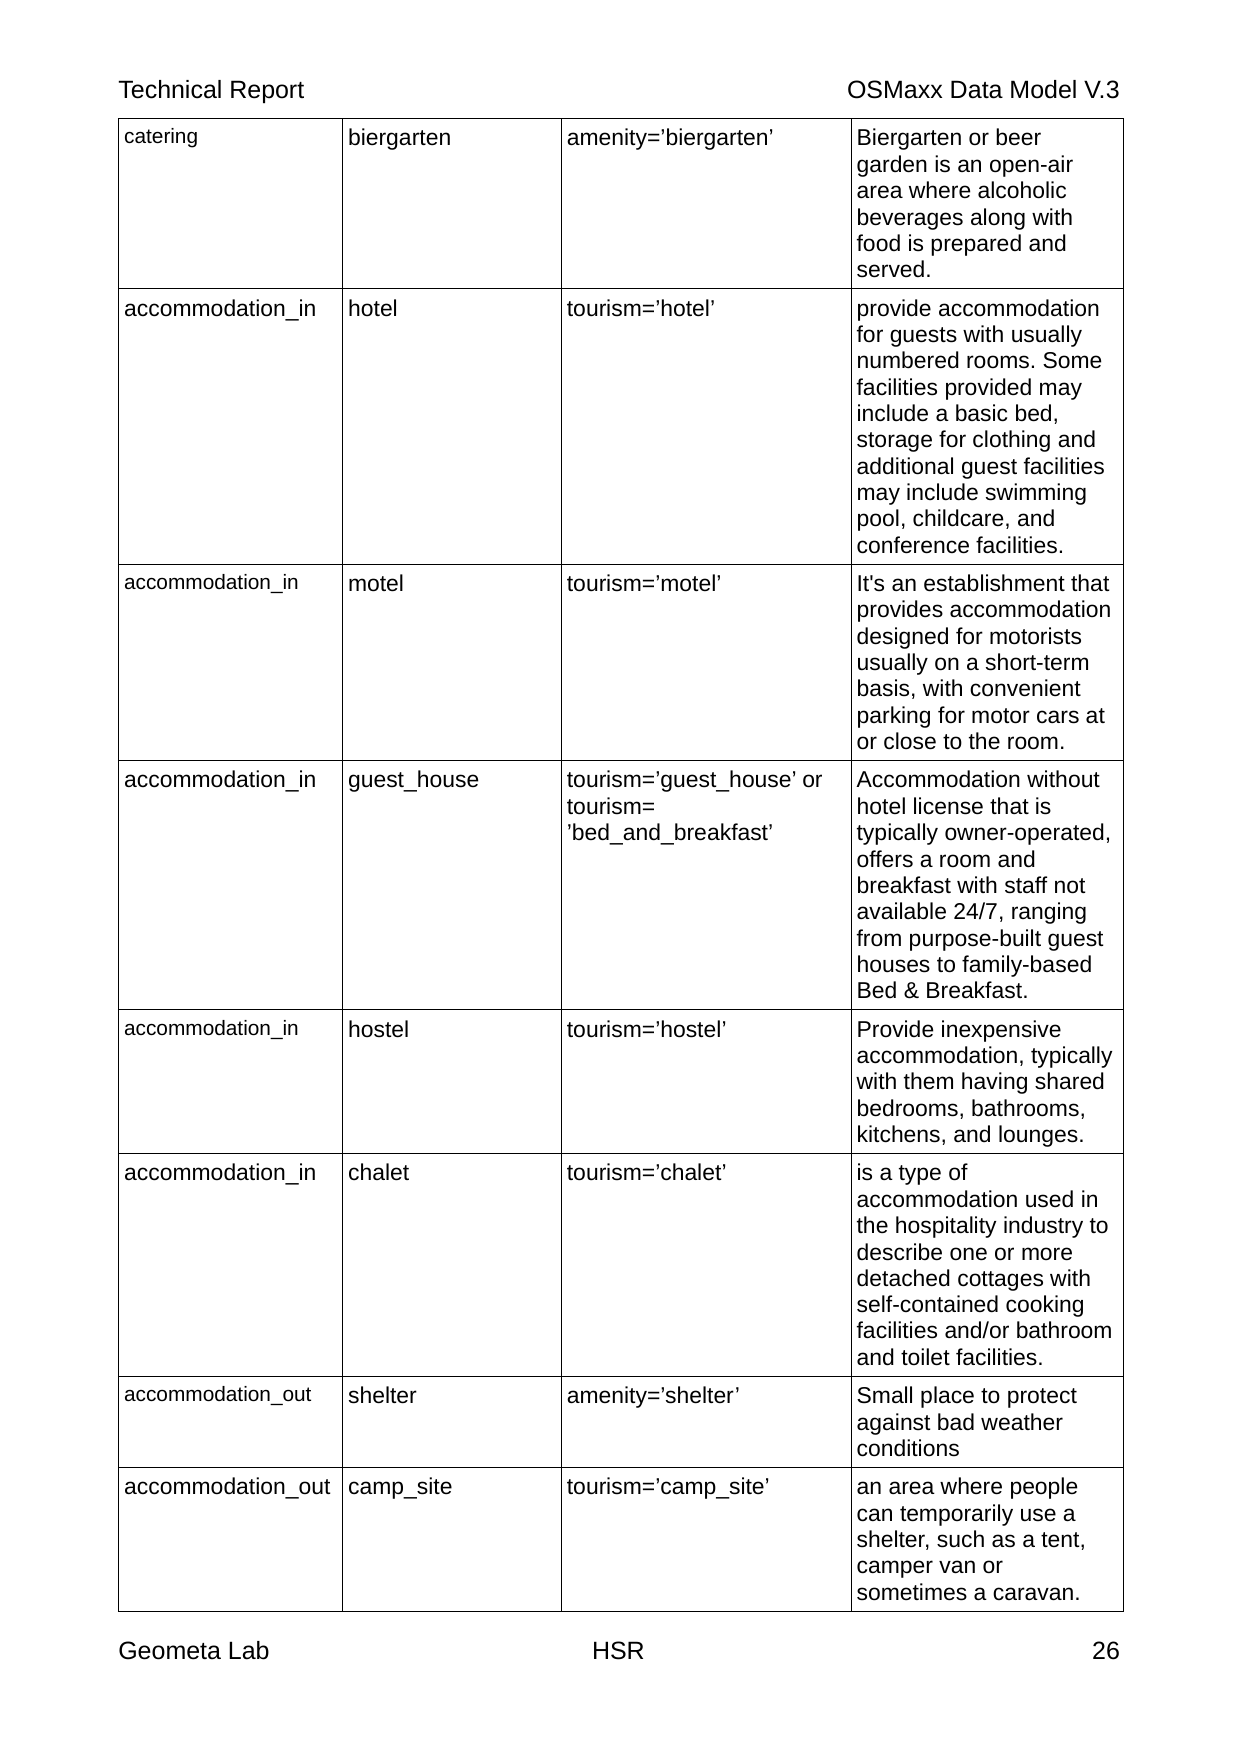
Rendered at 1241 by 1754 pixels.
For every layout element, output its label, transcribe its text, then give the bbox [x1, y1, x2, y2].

table_cell accommodation_in [119, 289, 342, 564]
table_cell tourism=’camp_site’ [562, 1468, 851, 1611]
table_cell tourism=’hostel’ [562, 1010, 851, 1153]
table_cell Provide inexpensive accommodation, typically with them having shared bedrooms, bathrooms, kitchens, and lounges. [852, 1010, 1123, 1153]
table_cell accommodation_out [119, 1468, 342, 1611]
table_cell accommodation_in [119, 1010, 342, 1153]
table_cell chalet [343, 1154, 561, 1376]
table_cell Biergarten or beer garden is an open-air area where alcoholic beverages along with food is prepared and served. [852, 119, 1123, 288]
table_cell biergarten [343, 119, 561, 288]
table_cell motel [343, 565, 561, 760]
table_cell accommodation_in [119, 565, 342, 760]
table_cell provide accommodation for guests with usually numbered rooms. Some facilities provided may include a basic bed, storage for clothing and additional guest facilities may include swimming pool, childcare, and conference facilities. [852, 289, 1123, 564]
table_cell catering [119, 119, 342, 288]
table_cell hotel [343, 289, 561, 564]
table_cell accommodation_in [119, 1154, 342, 1376]
table_cell hostel [343, 1010, 561, 1153]
table_cell It's an establishment that provides accommodation designed for motorists usually on a short-term basis, with convenient parking for motor cars at or close to the room. [852, 565, 1123, 760]
table_cell camp_site [343, 1468, 561, 1611]
table_cell accommodation_in [119, 761, 342, 1009]
table_cell tourism=’chalet’ [562, 1154, 851, 1376]
table_cell an area where people can temporarily use a shelter, such as a tent, camper van or sometimes a caravan. [852, 1468, 1123, 1611]
table_cell is a type of accommodation used in the hospitality industry to describe one or more detached cottages with self-contained cooking facilities and/or bathroom and toilet facilities. [852, 1154, 1123, 1376]
table_cell tourism=’guest_house’ or tourism= ’bed_and_breakfast’ [562, 761, 851, 1009]
table_cell Accommodation without hotel license that is typically owner-operated, offers a room and breakfast with staff not available 24/7, ranging from purpose-built guest houses to family-based Bed & Breakfast. [852, 761, 1123, 1009]
table_cell Small place to protect against bad weather conditions [852, 1377, 1123, 1467]
table_cell tourism=’motel’ [562, 565, 851, 760]
table_cell shelter [343, 1377, 561, 1467]
table_cell tourism=’hotel’ [562, 289, 851, 564]
table_cell amenity=’biergarten’ [562, 119, 851, 288]
table_cell guest_house [343, 761, 561, 1009]
table_cell accommodation_out [119, 1377, 342, 1467]
table_cell amenity=’shelter’ [562, 1377, 851, 1467]
